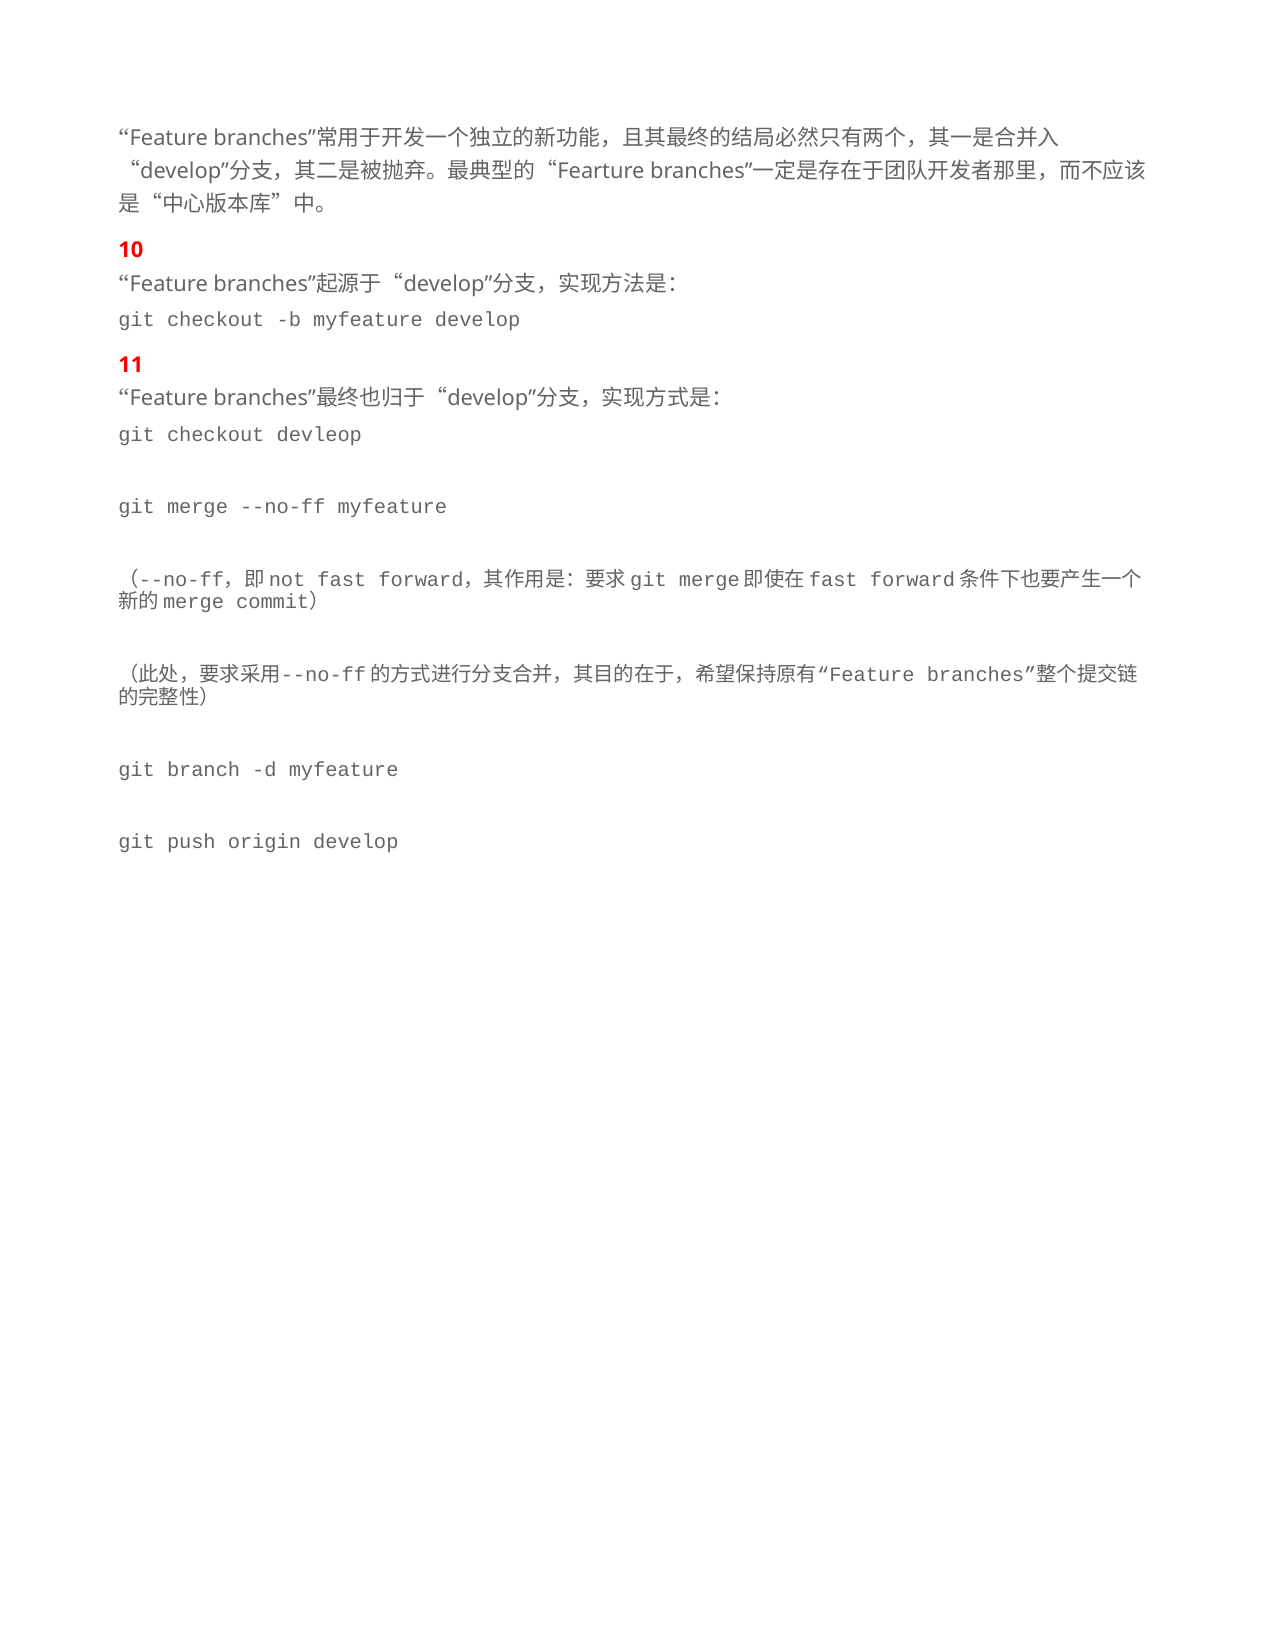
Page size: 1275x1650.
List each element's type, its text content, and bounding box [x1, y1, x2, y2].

text “Feature branches”常用于开发一个独立的新功能，且其最终的结局必然只有两个，其一是合并入“develop”分支，其二是被抛弃。最典型的“Fearture branches”一定是存在于团队开发者那里，而不应该是“中心版本库”中。 [118, 118, 1157, 218]
text git push origin develop [118, 832, 1157, 855]
text “Feature branches”起源于“develop”分支，实现方法是： [118, 264, 1157, 297]
text git checkout -b myfeature develop [118, 310, 1157, 333]
text git merge --no-ff myfeature [118, 497, 1157, 520]
text 11 [118, 345, 1157, 379]
text git branch -d myfeature [118, 760, 1157, 783]
text 10 [118, 231, 1157, 264]
text “Feature branches”最终也归于“develop”分支，实现方式是： [118, 379, 1157, 412]
text （--no-ff，即not fast forward，其作用是：要求git merge即使在fast forward条件下也要产生一个新的merge commit） [118, 569, 1157, 615]
text git checkout devleop [118, 424, 1157, 447]
text （此处，要求采用--no-ff的方式进行分支合并，其目的在于，希望保持原有“Feature branches”整个提交链的完整性） [118, 664, 1157, 710]
